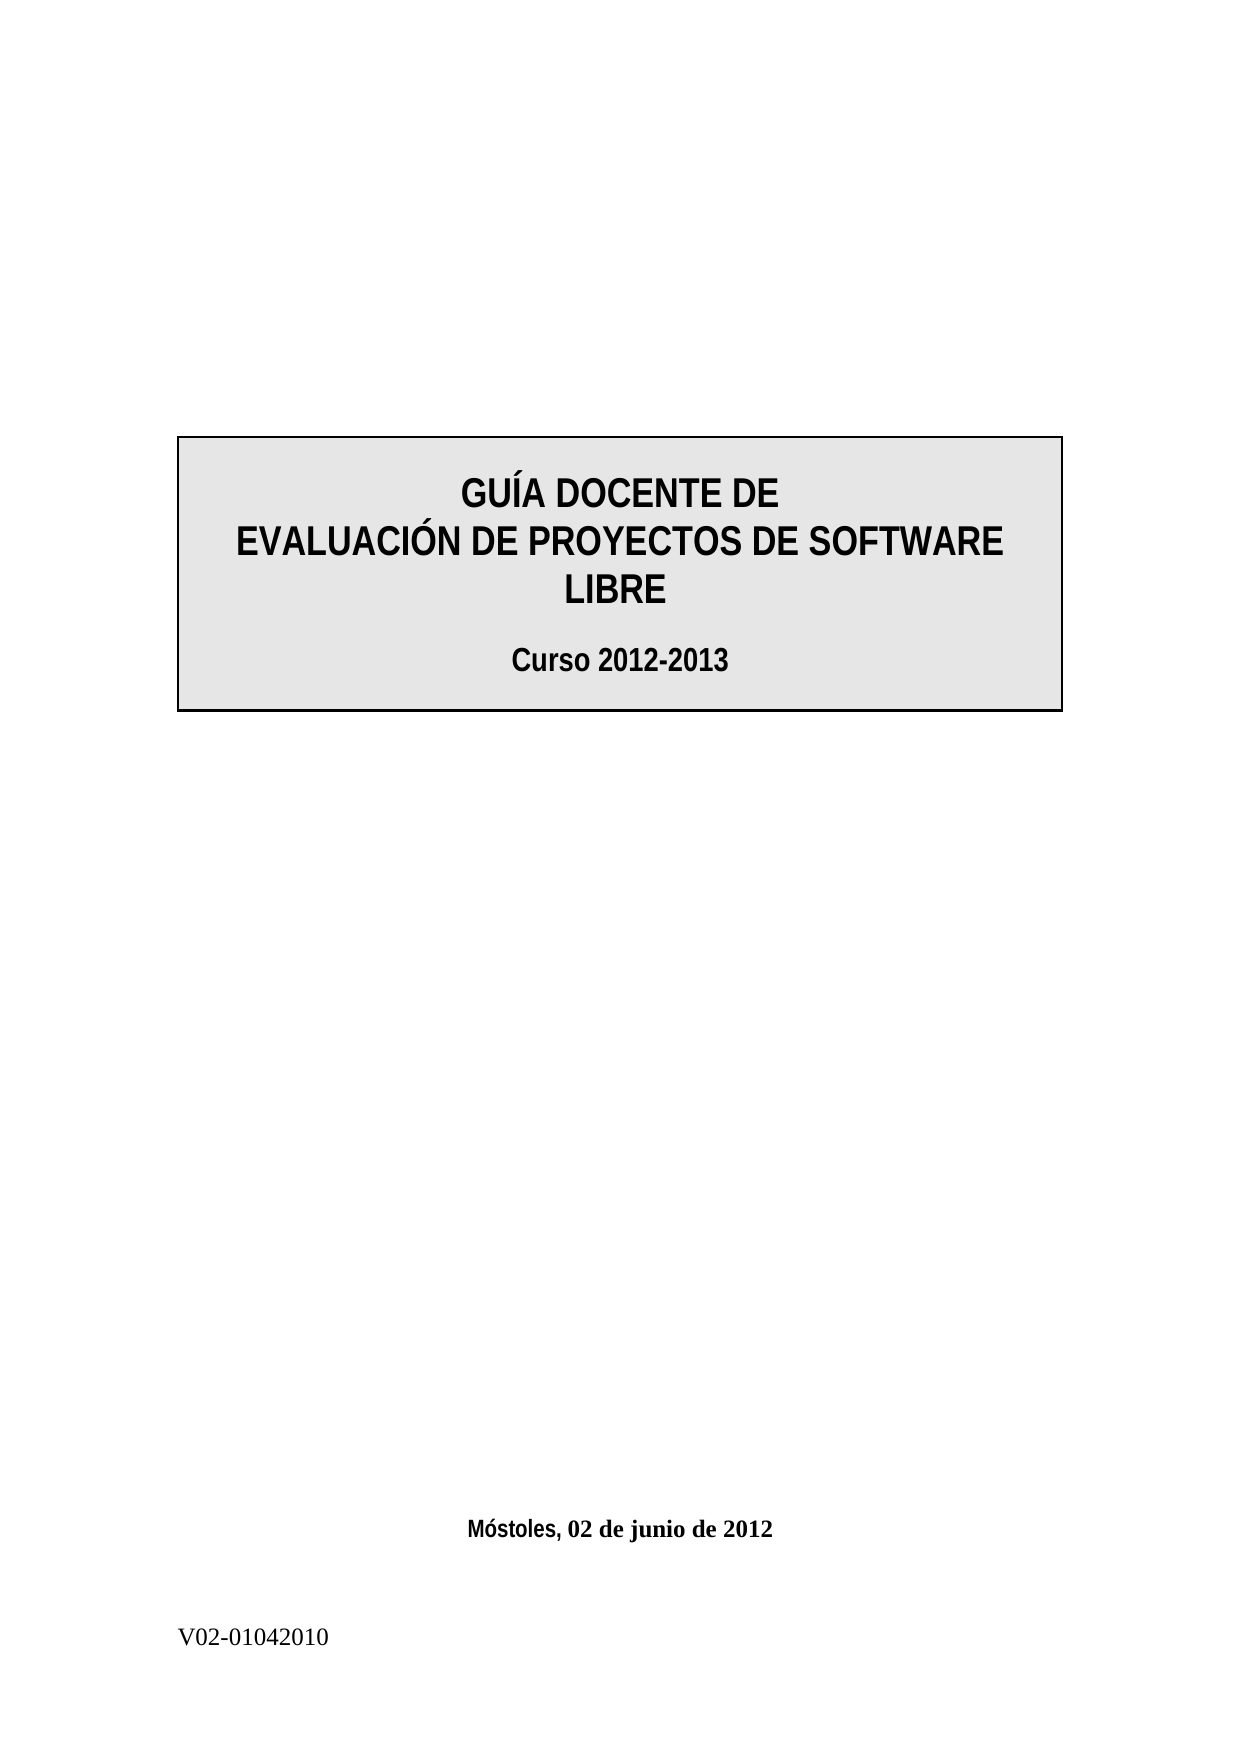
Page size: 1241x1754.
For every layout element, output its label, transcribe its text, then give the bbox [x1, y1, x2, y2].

text GUÍA DOCENTE DE [179, 464, 1061, 512]
text Curso 2012-2013 [179, 636, 1061, 674]
text EVALUACIÓN DE PROYECTOS DE SOFTWARE LIBRE [179, 512, 1061, 608]
text Móstoles, 02 de junio de 2012 [177, 1514, 1063, 1542]
